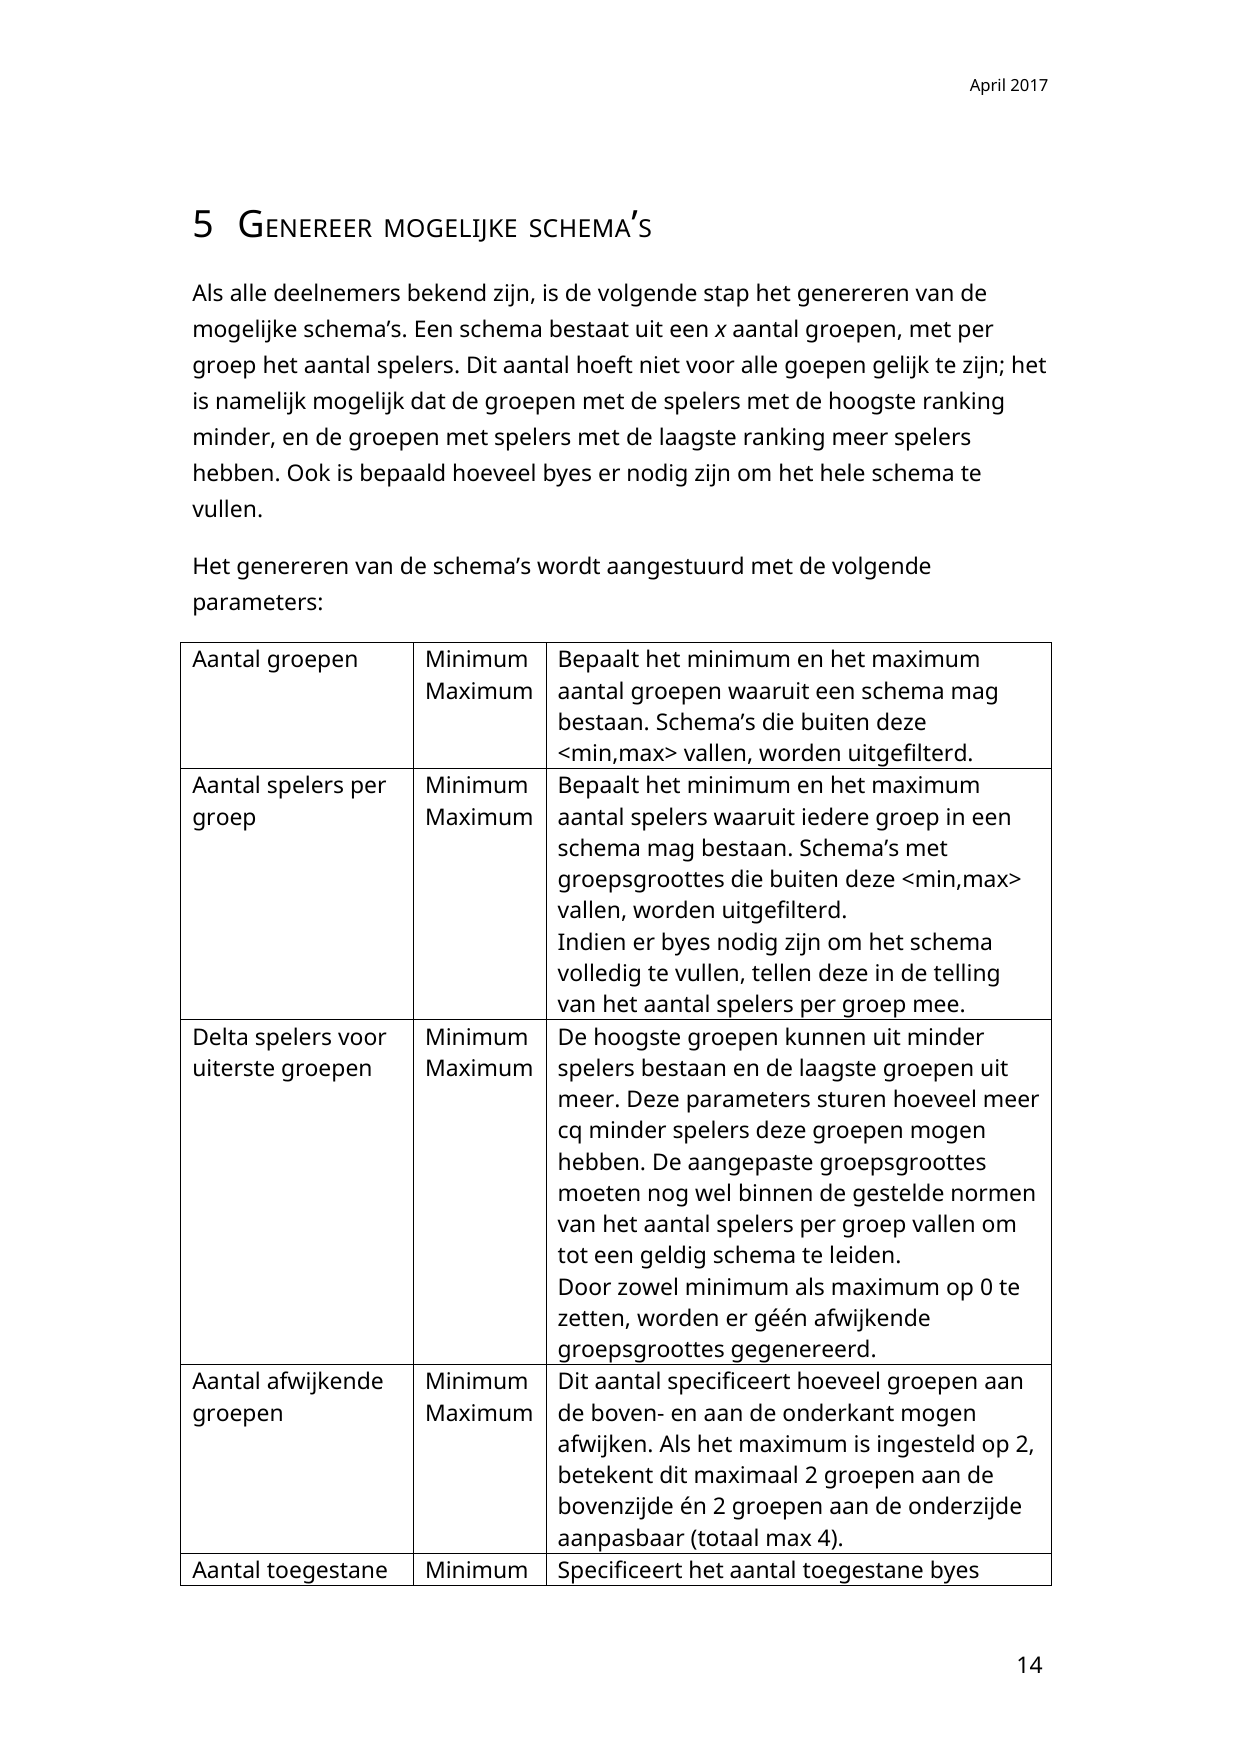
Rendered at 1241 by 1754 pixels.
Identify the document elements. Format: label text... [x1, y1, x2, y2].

table_cell Minimum Maximum [414, 1365, 546, 1553]
table_cell Minimum [414, 1554, 546, 1585]
subtitle Genereer mogelijke schema’s [192, 198, 1048, 249]
table_cell Specificeert het aantal toegestane byes [547, 1554, 1051, 1585]
table_cell De hoogste groepen kunnen uit minder spelers bestaan en de laagste groepen uit meer. Deze parameters sturen hoeveel meer cq minder spelers deze groepen mogen hebben. De aangepaste groepsgroottes moeten nog wel binnen de gestelde normen van het aantal spelers per groep vallen om tot een geldig schema te leiden. Door zowel minimum als maximum op 0 te zetten, worden er géén afwijkende groepsgroottes gegenereerd. [547, 1020, 1051, 1364]
text Het genereren van de schema’s wordt aangestuurd met de volgende parameters: [192, 549, 1048, 617]
table_cell Delta spelers voor uiterste groepen [181, 1020, 413, 1364]
table_cell Aantal afwijkende groepen [181, 1365, 413, 1553]
table_cell Minimum Maximum [414, 1020, 546, 1364]
table_cell Aantal spelers per groep [181, 769, 413, 1019]
table_header Aantal groepen [181, 643, 413, 768]
table_cell Minimum Maximum [414, 769, 546, 1019]
table_cell Dit aantal specificeert hoeveel groepen aan de boven- en aan de onderkant mogen afwijken. Als het maximum is ingesteld op 2, betekent dit maximaal 2 groepen aan de bovenzijde én 2 groepen aan de onderzijde aanpasbaar (totaal max 4). [547, 1365, 1051, 1553]
text Als alle deelnemers bekend zijn, is de volgende stap het genereren van de mogelijke schema’s. Een schema bestaat uit een x aantal groepen, met per groep het aantal spelers. Dit aantal hoeft niet voor alle goepen gelijk te zijn; het is namelijk mogelijk dat de groepen met de spelers met de hoogste ranking minder, en de groepen met spelers met de laagste ranking meer spelers hebben. Ook is bepaald hoeveel byes er nodig zijn om het hele schema te vullen. [192, 277, 1048, 524]
table_header Minimum Maximum [414, 643, 546, 768]
table_cell Bepaalt het minimum en het maximum aantal spelers waaruit iedere groep in een schema mag bestaan. Schema’s met groepsgroottes die buiten deze <min,max> vallen, worden uitgefilterd. Indien er byes nodig zijn om het schema volledig te vullen, tellen deze in de telling van het aantal spelers per groep mee. [547, 769, 1051, 1019]
table_cell Aantal toegestane [181, 1554, 413, 1585]
table_header Bepaalt het minimum en het maximum aantal groepen waaruit een schema mag bestaan. Schema’s die buiten deze <min,max> vallen, worden uitgefilterd. [547, 643, 1051, 768]
